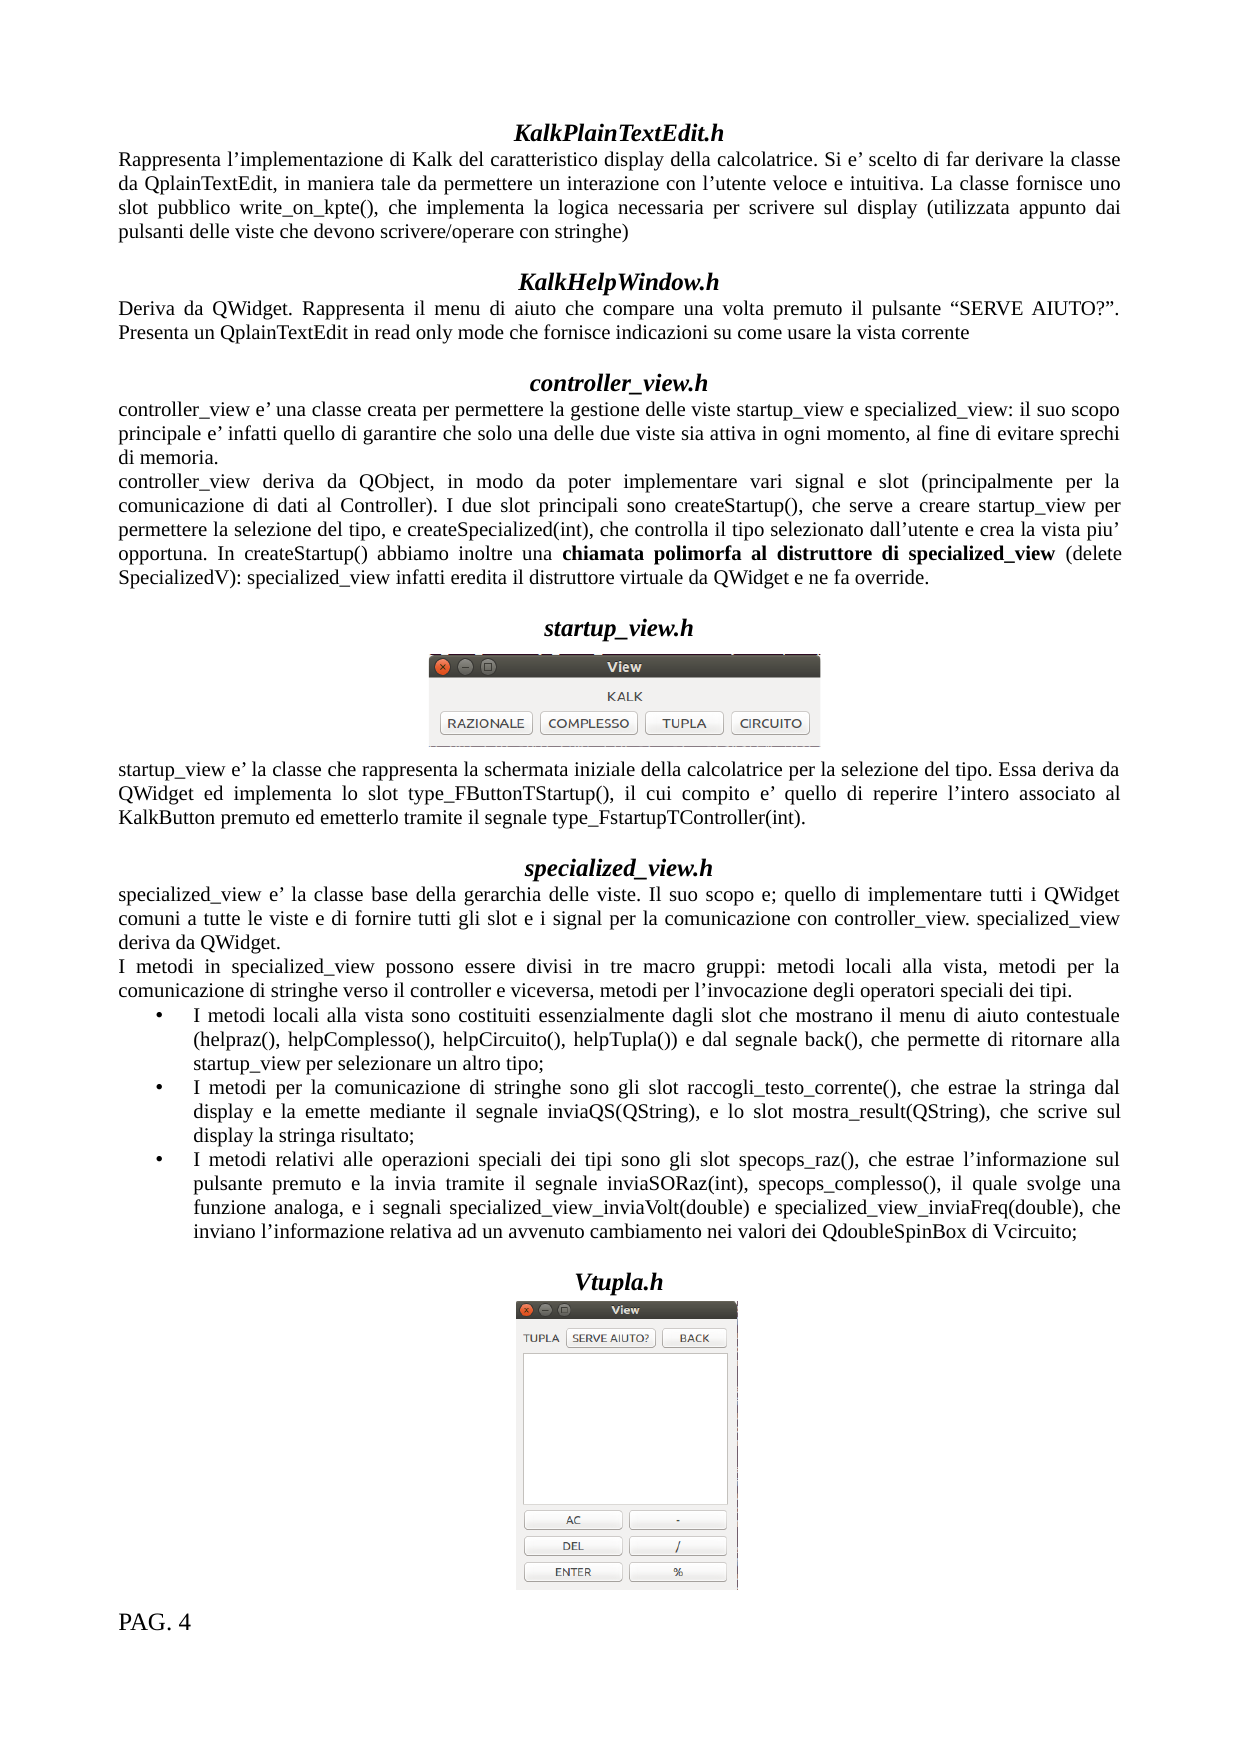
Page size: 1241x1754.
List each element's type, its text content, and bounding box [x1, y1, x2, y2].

text KalkPlainTextEdit.h [118, 118, 1122, 147]
text controller_view e’ una classe creata per permettere la gestione delle viste startup_view e specialized_view: il suo scopo principale e’ infatti quello di garantire che solo una delle due viste sia attiva in ogni momento, al fine di evitare sprechi di memoria. [118, 397, 1122, 469]
text KalkHelpWindow.h [118, 267, 1122, 296]
text specialized_view.h [118, 853, 1122, 882]
text Vtupla.h [118, 1267, 1122, 1296]
text specialized_view e’ la classe base della gerarchia delle viste. Il suo scopo e; quello di implementare tutti i QWidget comuni a tutte le viste e di fornire tutti gli slot e i signal per la comunicazione con controller_view. specialized_view deriva da QWidget. [118, 882, 1122, 954]
picture [516, 1301, 738, 1590]
text startup_view.h [118, 613, 1122, 642]
list I metodi relativi alle operazioni speciali dei tipi sono gli slot specops_raz(), che estrae l’informazione sul pulsante premuto e la invia tramite il segnale inviaSORaz(int), specops_complesso(), il quale svolge una funzione analoga, e i segnali specialized_view_inviaVolt(double) e specialized_view_inviaFreq(double), che inviano l’informazione relativa ad un avvenuto cambiamento nei valori dei QdoubleSpinBox di Vcircuito; [156, 1147, 1122, 1243]
list I metodi per la comunicazione di stringhe sono gli slot raccogli_testo_corrente(), che estrae la stringa dal display e la emette mediante il segnale inviaQS(QString), e lo slot mostra_result(QString), che scrive sul display la stringa risultato; [156, 1075, 1122, 1147]
text startup_view e’ la classe che rappresenta la schermata iniziale della calcolatrice per la selezione del tipo. Essa deriva da QWidget ed implementa lo slot type_FButtonTStartup(), il cui compito e’ quello di reperire l’intero associato al KalkButton premuto ed emetterlo tramite il segnale type_FstartupTController(int). [118, 757, 1122, 829]
text controller_view deriva da QObject, in modo da poter implementare vari signal e slot (principalmente per la comunicazione di dati al Controller). I due slot principali sono createStartup(), che serve a creare startup_view per permettere la selezione del tipo, e createSpecialized(int), che controlla il tipo selezionato dall’utente e crea la vista piu’ opportuna. In createStartup() abbiamo inoltre una chiamata polimorfa al distruttore di specialized_view (delete SpecializedV): specialized_view infatti eredita il distruttore virtuale da QWidget e ne fa override. [118, 469, 1122, 589]
text Rappresenta l’implementazione di Kalk del caratteristico display della calcolatrice. Si e’ scelto di far derivare la classe da QplainTextEdit, in maniera tale da permettere un interazione con l’utente veloce e intuitiva. La classe fornisce uno slot pubblico write_on_kpte(), che implementa la logica necessaria per scrivere sul display (utilizzata appunto dai pulsanti delle viste che devono scrivere/operare con stringhe) [118, 147, 1122, 243]
text controller_view.h [118, 368, 1122, 397]
text I metodi in specialized_view possono essere divisi in tre macro gruppi: metodi locali alla vista, metodi per la comunicazione di stringhe verso il controller e viceversa, metodi per l’invocazione degli operatori speciali dei tipi. [118, 954, 1122, 1002]
picture [428, 654, 821, 747]
list I metodi locali alla vista sono costituiti essenzialmente dagli slot che mostrano il menu di aiuto contestuale (helpraz(), helpComplesso(), helpCircuito(), helpTupla()) e dal segnale back(), che permette di ritornare alla startup_view per selezionare un altro tipo; [156, 1002, 1122, 1075]
text Deriva da QWidget. Rappresenta il menu di aiuto che compare una volta premuto il pulsante “SERVE AIUTO?”. Presenta un QplainTextEdit in read only mode che fornisce indicazioni su come usare la vista corrente [118, 296, 1122, 344]
